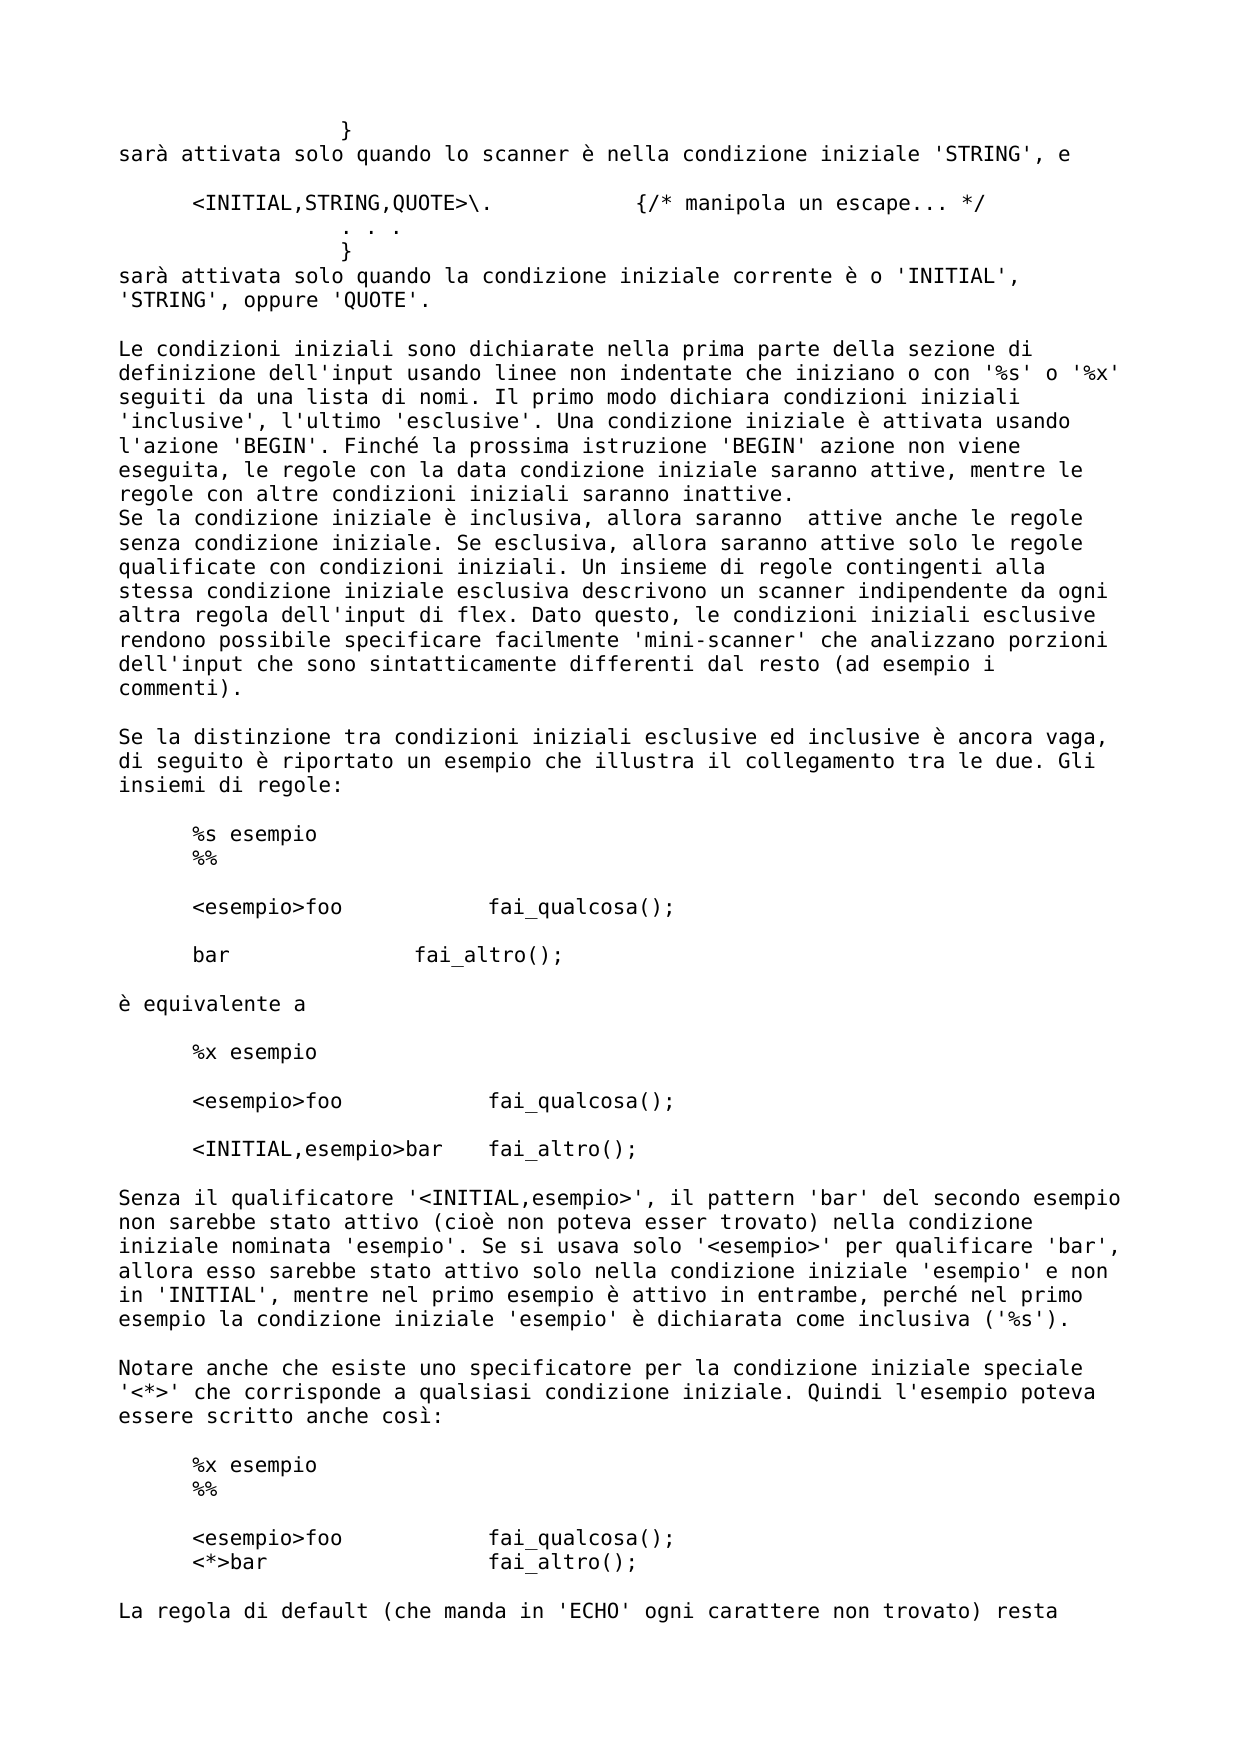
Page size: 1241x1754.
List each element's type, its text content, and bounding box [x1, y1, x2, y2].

text sarà attivata solo quando lo scanner è nella condizione iniziale 'STRING', e [118, 142, 1122, 167]
text %% [118, 1477, 1122, 1502]
text Senza il qualificatore '<INITIAL,esempio>', il pattern 'bar' del secondo esempio non sarebbe stato attivo (cioè non poteva esser trovato) nella condizione iniziale nominata 'esempio'. Se si usava solo '<esempio>' per qualificare 'bar', allora esso sarebbe stato attivo solo nella condizione iniziale 'esempio' e non in 'INITIAL', mentre nel primo esempio è attivo in entrambe, perché nel primo esempio la condizione iniziale 'esempio' è dichiarata come inclusiva ('%s'). [118, 1186, 1122, 1332]
text %x esempio [118, 1453, 1122, 1477]
text . . . [118, 215, 1122, 239]
text %x esempio [118, 1040, 1122, 1065]
text <esempio>foo fai_qualcosa(); [118, 895, 1122, 919]
text <esempio>foo fai_qualcosa(); [118, 1526, 1122, 1550]
text } [118, 239, 1122, 264]
text %% [118, 846, 1122, 871]
text Se la condizione iniziale è inclusiva, allora saranno attive anche le regole senza condizione iniziale. Se esclusiva, allora saranno attive solo le regole qualificate con condizioni iniziali. Un insieme di regole contingenti alla stessa condizione iniziale esclusiva descrivono un scanner indipendente da ogni altra regola dell'input di flex. Dato questo, le condizioni iniziali esclusive rendono possibile specificare facilmente 'mini-scanner' che analizzano porzioni dell'input che sono sintatticamente differenti dal resto (ad esempio i commenti). [118, 506, 1122, 701]
text <INITIAL,esempio>bar fai_altro(); [118, 1137, 1122, 1162]
text Se la distinzione tra condizioni iniziali esclusive ed inclusive è ancora vaga, di seguito è riportato un esempio che illustra il collegamento tra le due. Gli insiemi di regole: [118, 725, 1122, 798]
text } [118, 118, 1122, 142]
text <*>bar fai_altro(); [118, 1550, 1122, 1574]
text sarà attivata solo quando la condizione iniziale corrente è o 'INITIAL', 'STRING', oppure 'QUOTE'. [118, 264, 1122, 312]
text bar fai_altro(); [118, 943, 1122, 968]
text <esempio>foo fai_qualcosa(); [118, 1089, 1122, 1113]
text La regola di default (che manda in 'ECHO' ogni carattere non trovato) resta [118, 1599, 1122, 1623]
text Le condizioni iniziali sono dichiarate nella prima parte della sezione di definizione dell'input usando linee non indentate che iniziano o con '%s' o '%x' seguiti da una lista di nomi. Il primo modo dichiara condizioni iniziali 'inclusive', l'ultimo 'esclusive'. Una condizione iniziale è attivata usando l'azione 'BEGIN'. Finché la prossima istruzione 'BEGIN' azione non viene eseguita, le regole con la data condizione iniziale saranno attive, mentre le regole con altre condizioni iniziali saranno inattive. [118, 337, 1122, 506]
text è equivalente a [118, 992, 1122, 1016]
text %s esempio [118, 822, 1122, 846]
text Notare anche che esiste uno specificatore per la condizione iniziale speciale '<*>' che corrisponde a qualsiasi condizione iniziale. Quindi l'esempio poteva essere scritto anche così: [118, 1356, 1122, 1429]
text <INITIAL,STRING,QUOTE>\. {/* manipola un escape... */ [118, 191, 1122, 215]
